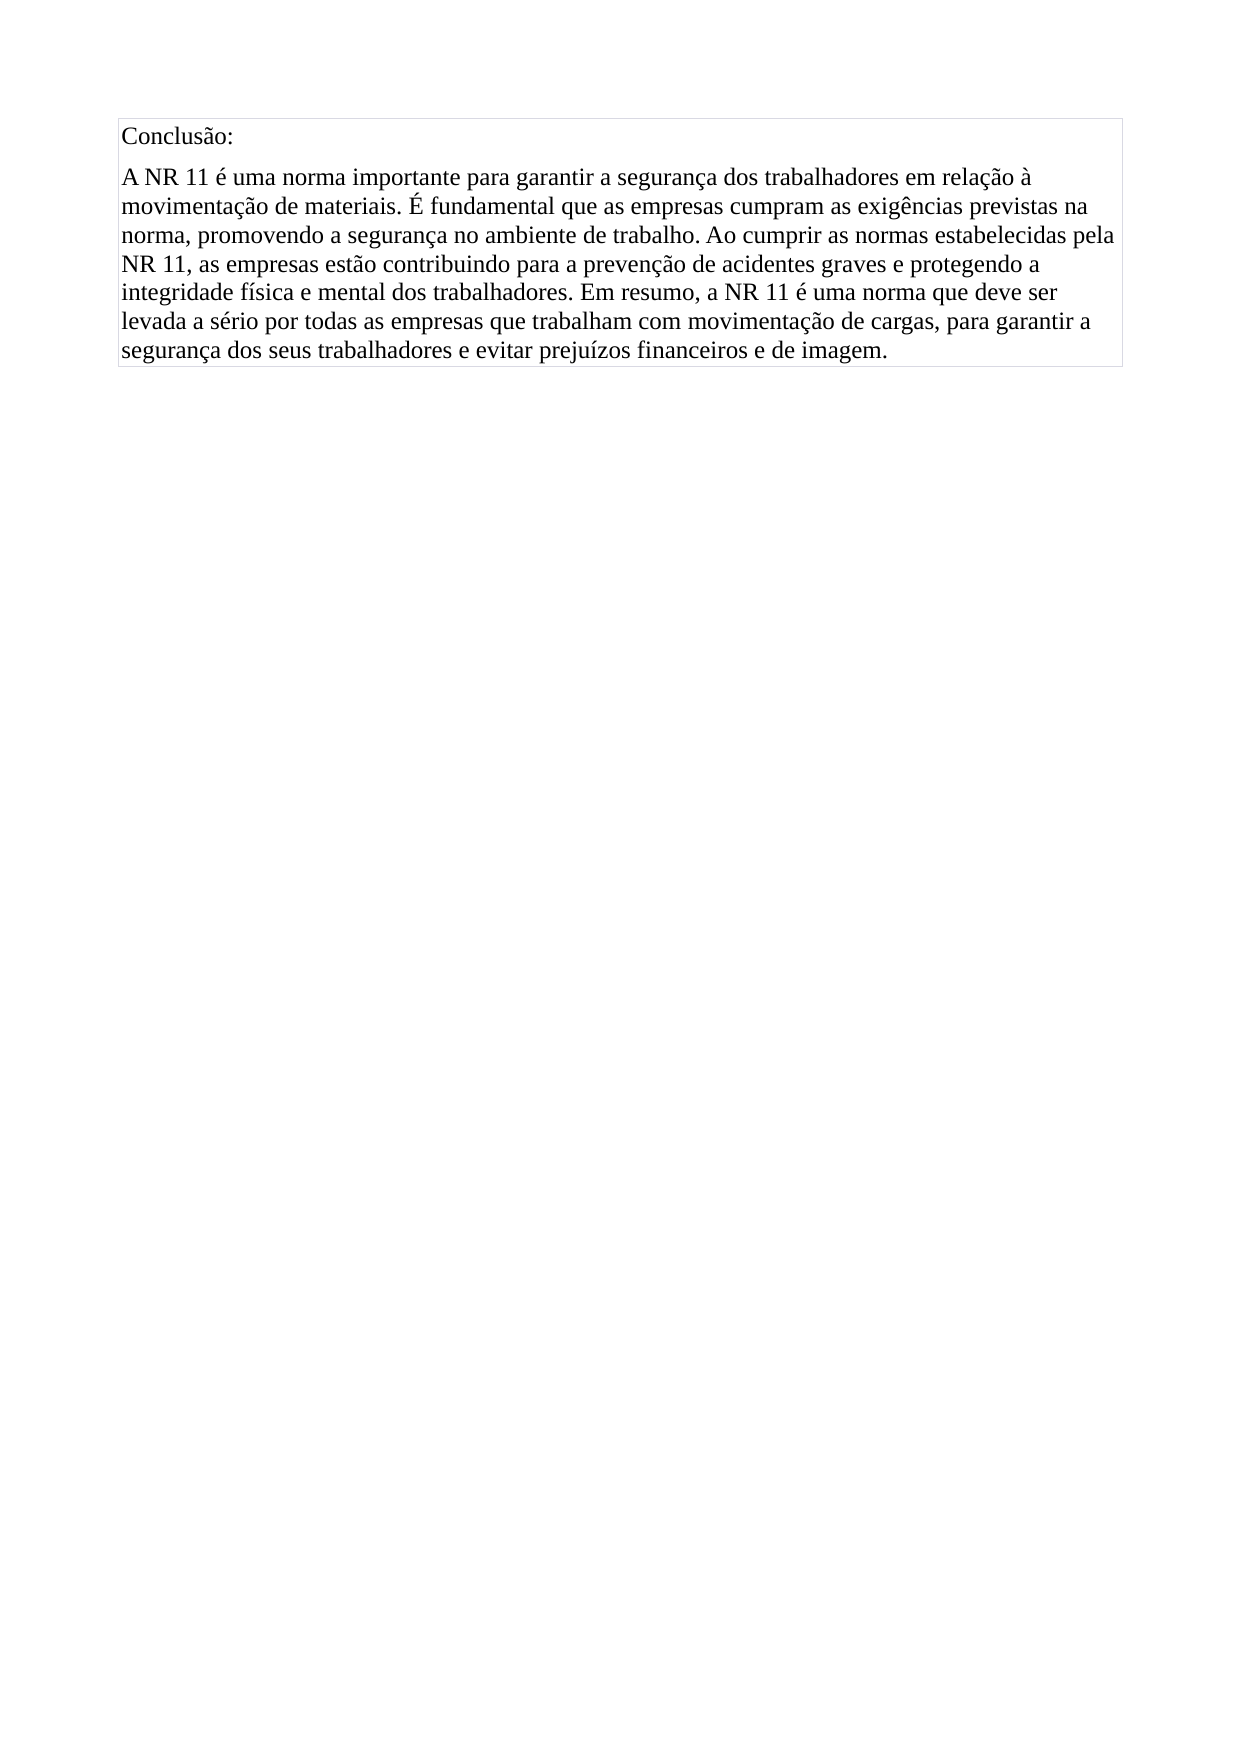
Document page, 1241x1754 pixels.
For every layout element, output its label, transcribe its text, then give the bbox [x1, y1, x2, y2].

text A NR 11 é uma norma importante para garantir a segurança dos trabalhadores em relação à movimentação de materiais. É fundamental que as empresas cumpram as exigências previstas na norma, promovendo a segurança no ambiente de trabalho. Ao cumprir as normas estabelecidas pela NR 11, as empresas estão contribuindo para a prevenção de acidentes graves e protegendo a integridade física e mental dos trabalhadores. Em resumo, a NR 11 é uma norma que deve ser levada a sério por todas as empresas que trabalham com movimentação de cargas, para garantir a segurança dos seus trabalhadores e evitar prejuízos financeiros e de imagem. [119, 159, 1122, 366]
text Conclusão: [119, 119, 1122, 150]
